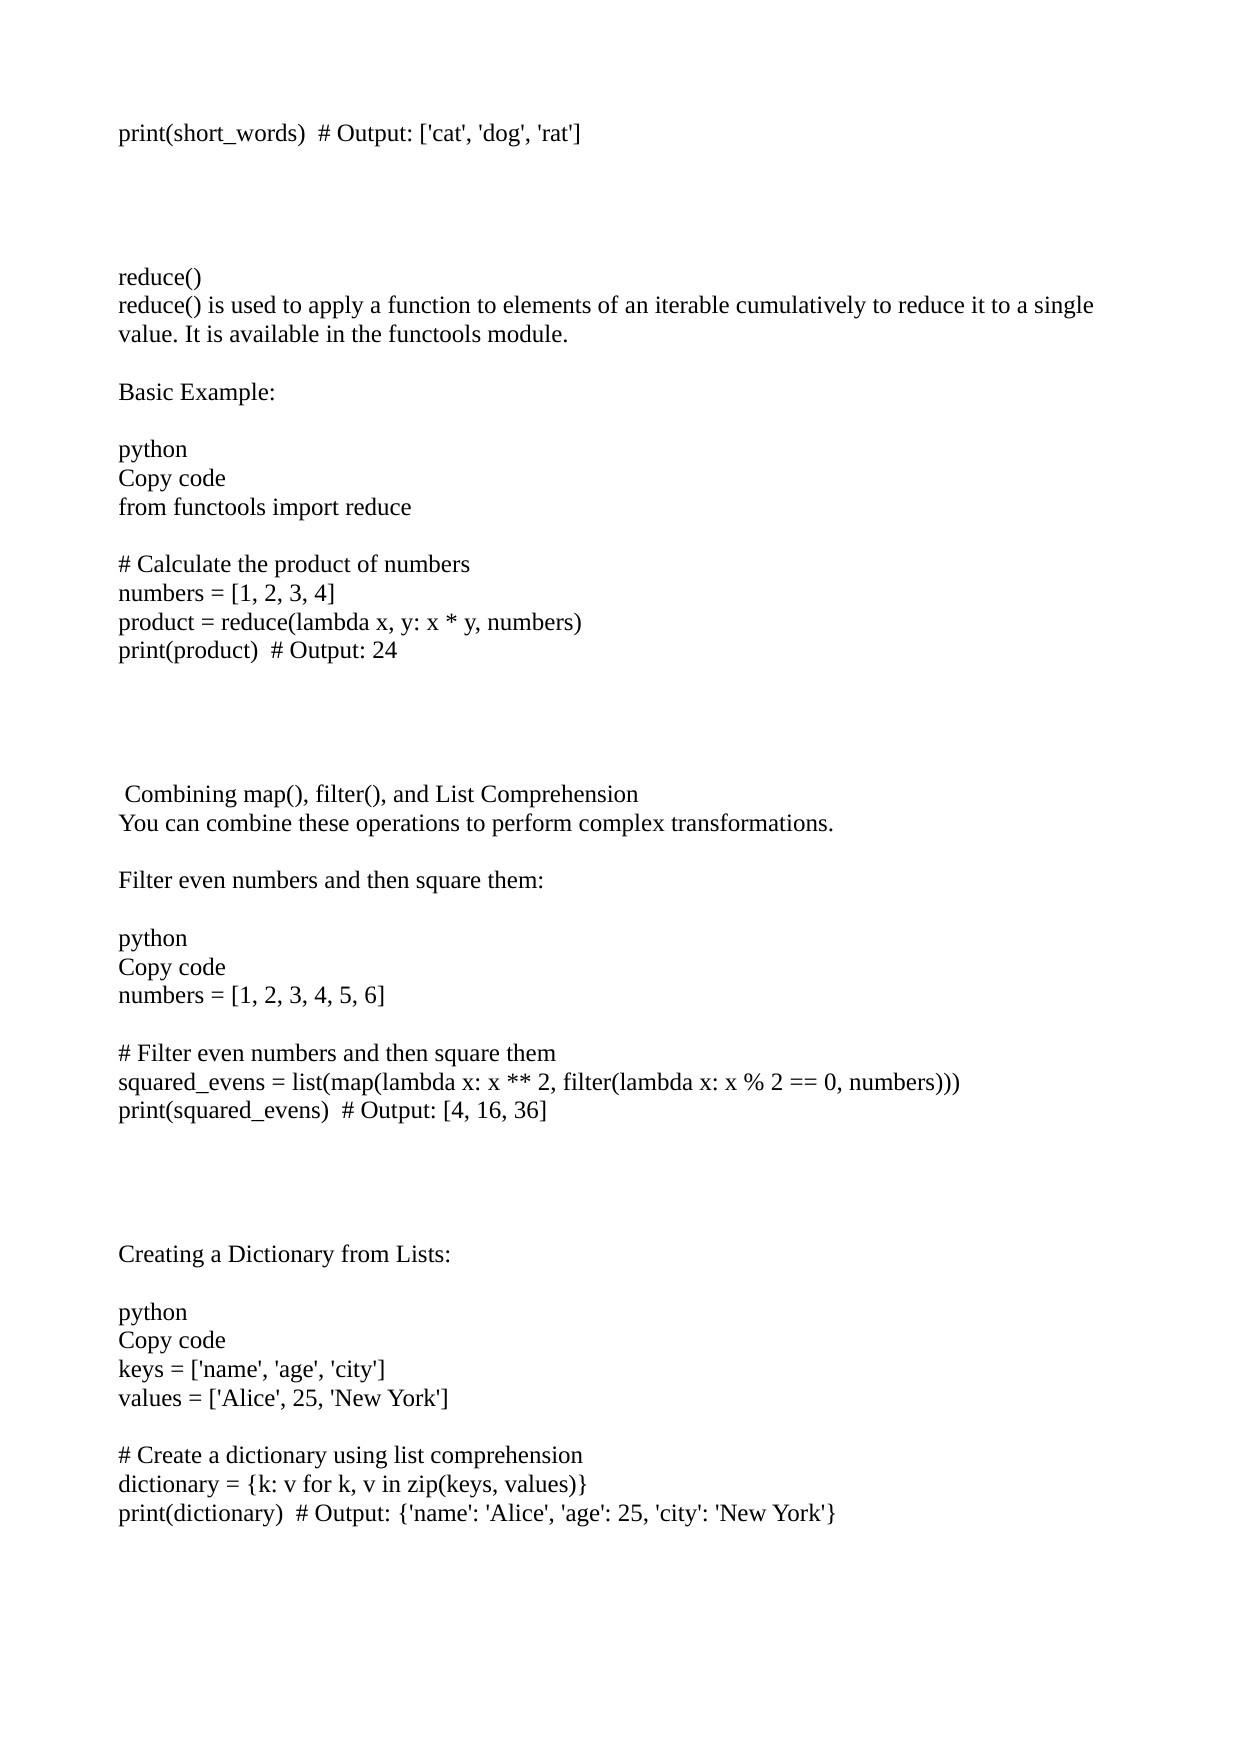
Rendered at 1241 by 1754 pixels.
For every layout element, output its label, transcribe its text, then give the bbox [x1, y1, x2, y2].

text python [118, 923, 1122, 952]
text python [118, 1297, 1122, 1326]
text print(squared_evens) # Output: [4, 16, 36] [118, 1096, 1122, 1124]
text Combining map(), filter(), and List Comprehension [118, 779, 1122, 808]
text # Calculate the product of numbers [118, 549, 1122, 578]
text You can combine these operations to perform complex transformations. [118, 808, 1122, 837]
text numbers = [1, 2, 3, 4, 5, 6] [118, 981, 1122, 1009]
text Basic Example: [118, 377, 1122, 406]
text print(product) # Output: 24 [118, 636, 1122, 664]
text numbers = [1, 2, 3, 4] [118, 578, 1122, 607]
text Copy code [118, 1326, 1122, 1354]
text print(dictionary) # Output: {'name': 'Alice', 'age': 25, 'city': 'New York'} [118, 1498, 1122, 1527]
text # Create a dictionary using list comprehension [118, 1441, 1122, 1469]
text keys = ['name', 'age', 'city'] [118, 1354, 1122, 1383]
text Creating a Dictionary from Lists: [118, 1239, 1122, 1268]
text Filter even numbers and then square them: [118, 866, 1122, 894]
text print(short_words) # Output: ['cat', 'dog', 'rat'] [118, 118, 1122, 147]
text dictionary = {k: v for k, v in zip(keys, values)} [118, 1469, 1122, 1498]
text Copy code [118, 463, 1122, 492]
text # Filter even numbers and then square them [118, 1038, 1122, 1067]
text python [118, 434, 1122, 463]
text squared_evens = list(map(lambda x: x ** 2, filter(lambda x: x % 2 == 0, numbers))) [118, 1067, 1122, 1096]
text product = reduce(lambda x, y: x * y, numbers) [118, 607, 1122, 636]
text reduce() is used to apply a function to elements of an iterable cumulatively to reduce it to a single value. It is available in the functools module. [118, 291, 1122, 348]
text reduce() [118, 262, 1122, 291]
text Copy code [118, 952, 1122, 981]
text values = ['Alice', 25, 'New York'] [118, 1383, 1122, 1412]
text from functools import reduce [118, 492, 1122, 521]
